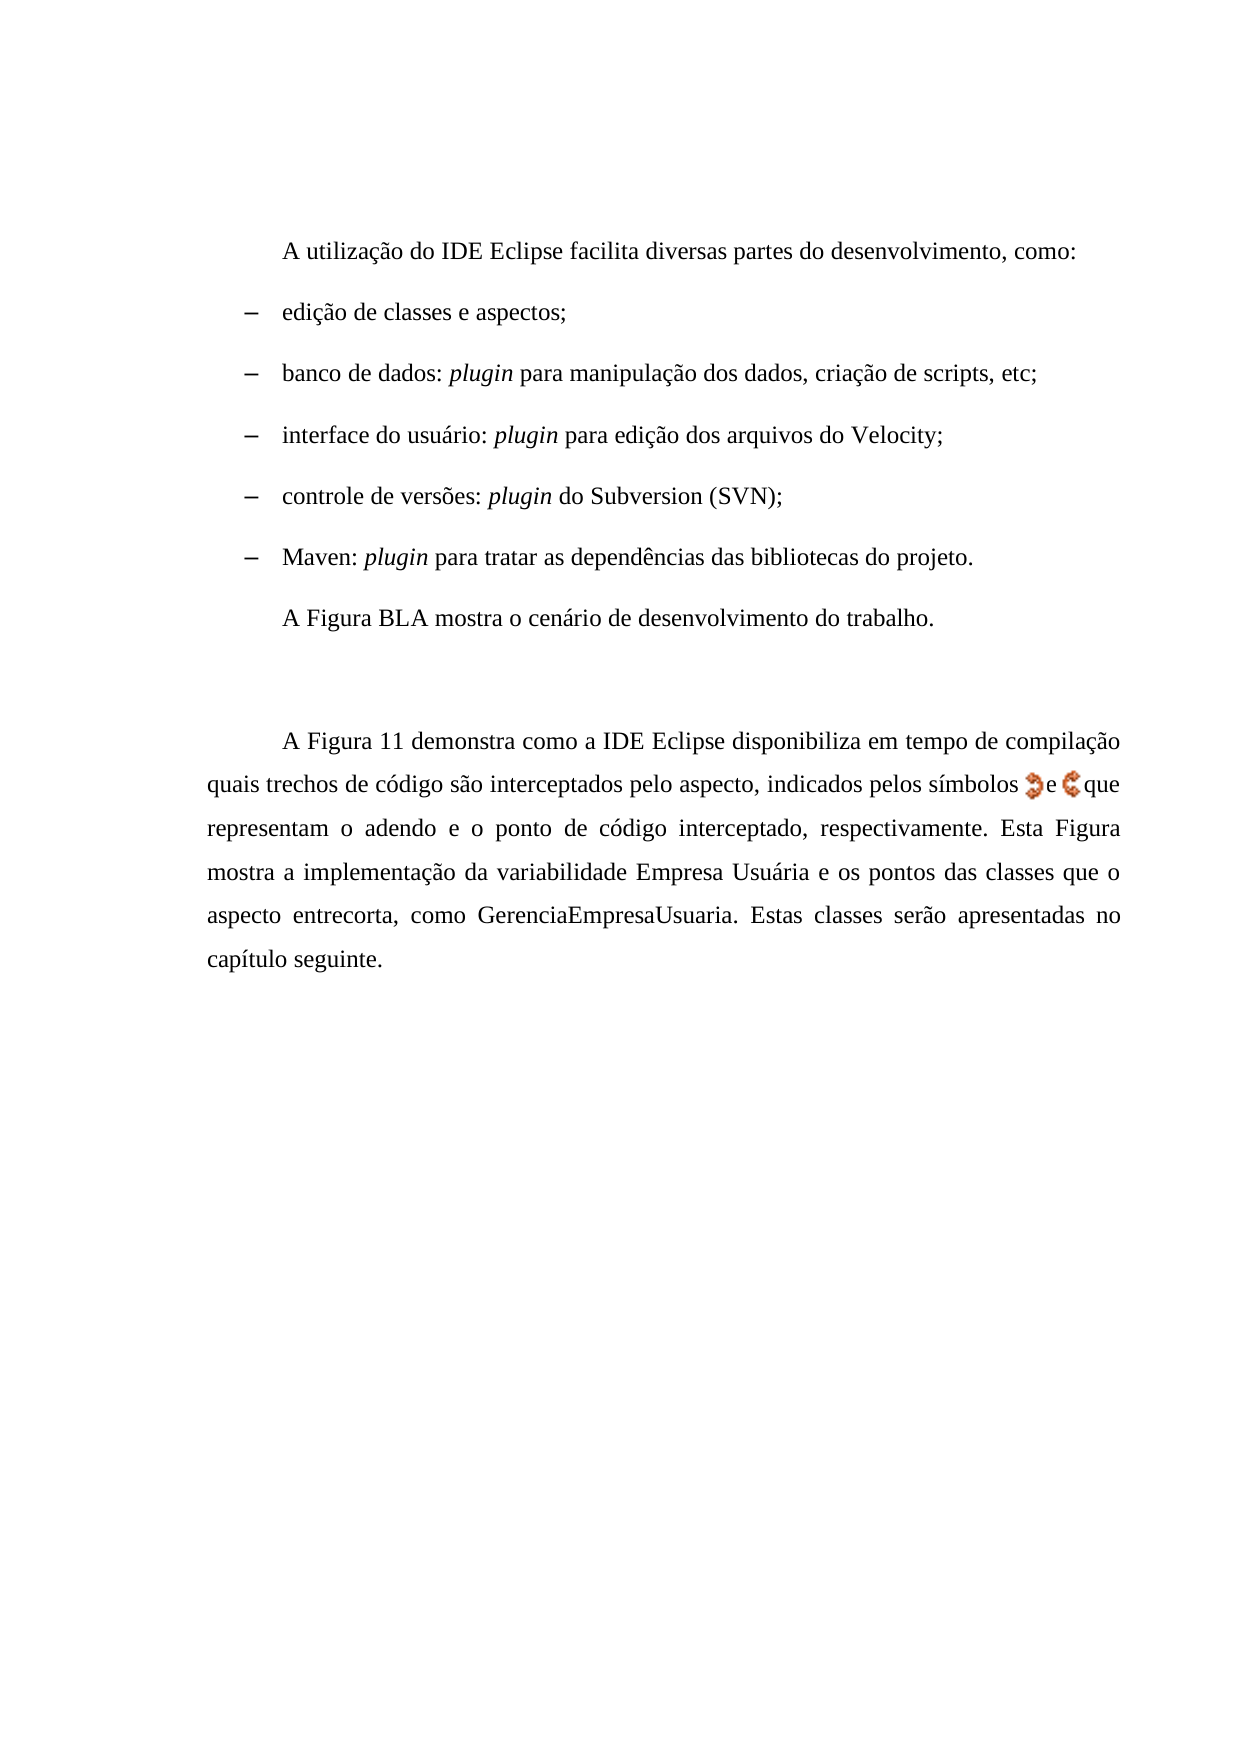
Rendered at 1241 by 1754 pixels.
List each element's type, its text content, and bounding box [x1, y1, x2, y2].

list banco de dados: plugin para manipulação dos dados, criação de scripts, etc; [244, 358, 1122, 387]
list Maven: plugin para tratar as dependências das bibliotecas do projeto. [244, 542, 1122, 571]
text A Figura 11 demonstra como a IDE Eclipse disponibiliza em tempo de compilação quais trechos de código são interceptados pelo aspecto, indicados pelos símbolos e que representam o adendo e o ponto de código interceptado, respectivamente. Esta Figura mostra a implementação da variabilidade Empresa Usuária e os pontos das classes que o aspecto entrecorta, como GerenciaEmpresaUsuaria. Estas classes serão apresentadas no capítulo seguinte. [207, 726, 1122, 973]
list controle de versões: plugin do Subversion (SVN); [244, 481, 1122, 510]
list edição de classes e aspectos; [244, 297, 1122, 326]
text A Figura BLA mostra o cenário de desenvolvimento do trabalho. [207, 603, 1122, 632]
text A utilização do IDE Eclipse facilita diversas partes do desenvolvimento, como: [207, 236, 1122, 265]
list interface do usuário: plugin para edição dos arquivos do Velocity; [244, 419, 1122, 449]
picture [1059, 767, 1084, 802]
picture [1022, 769, 1048, 804]
